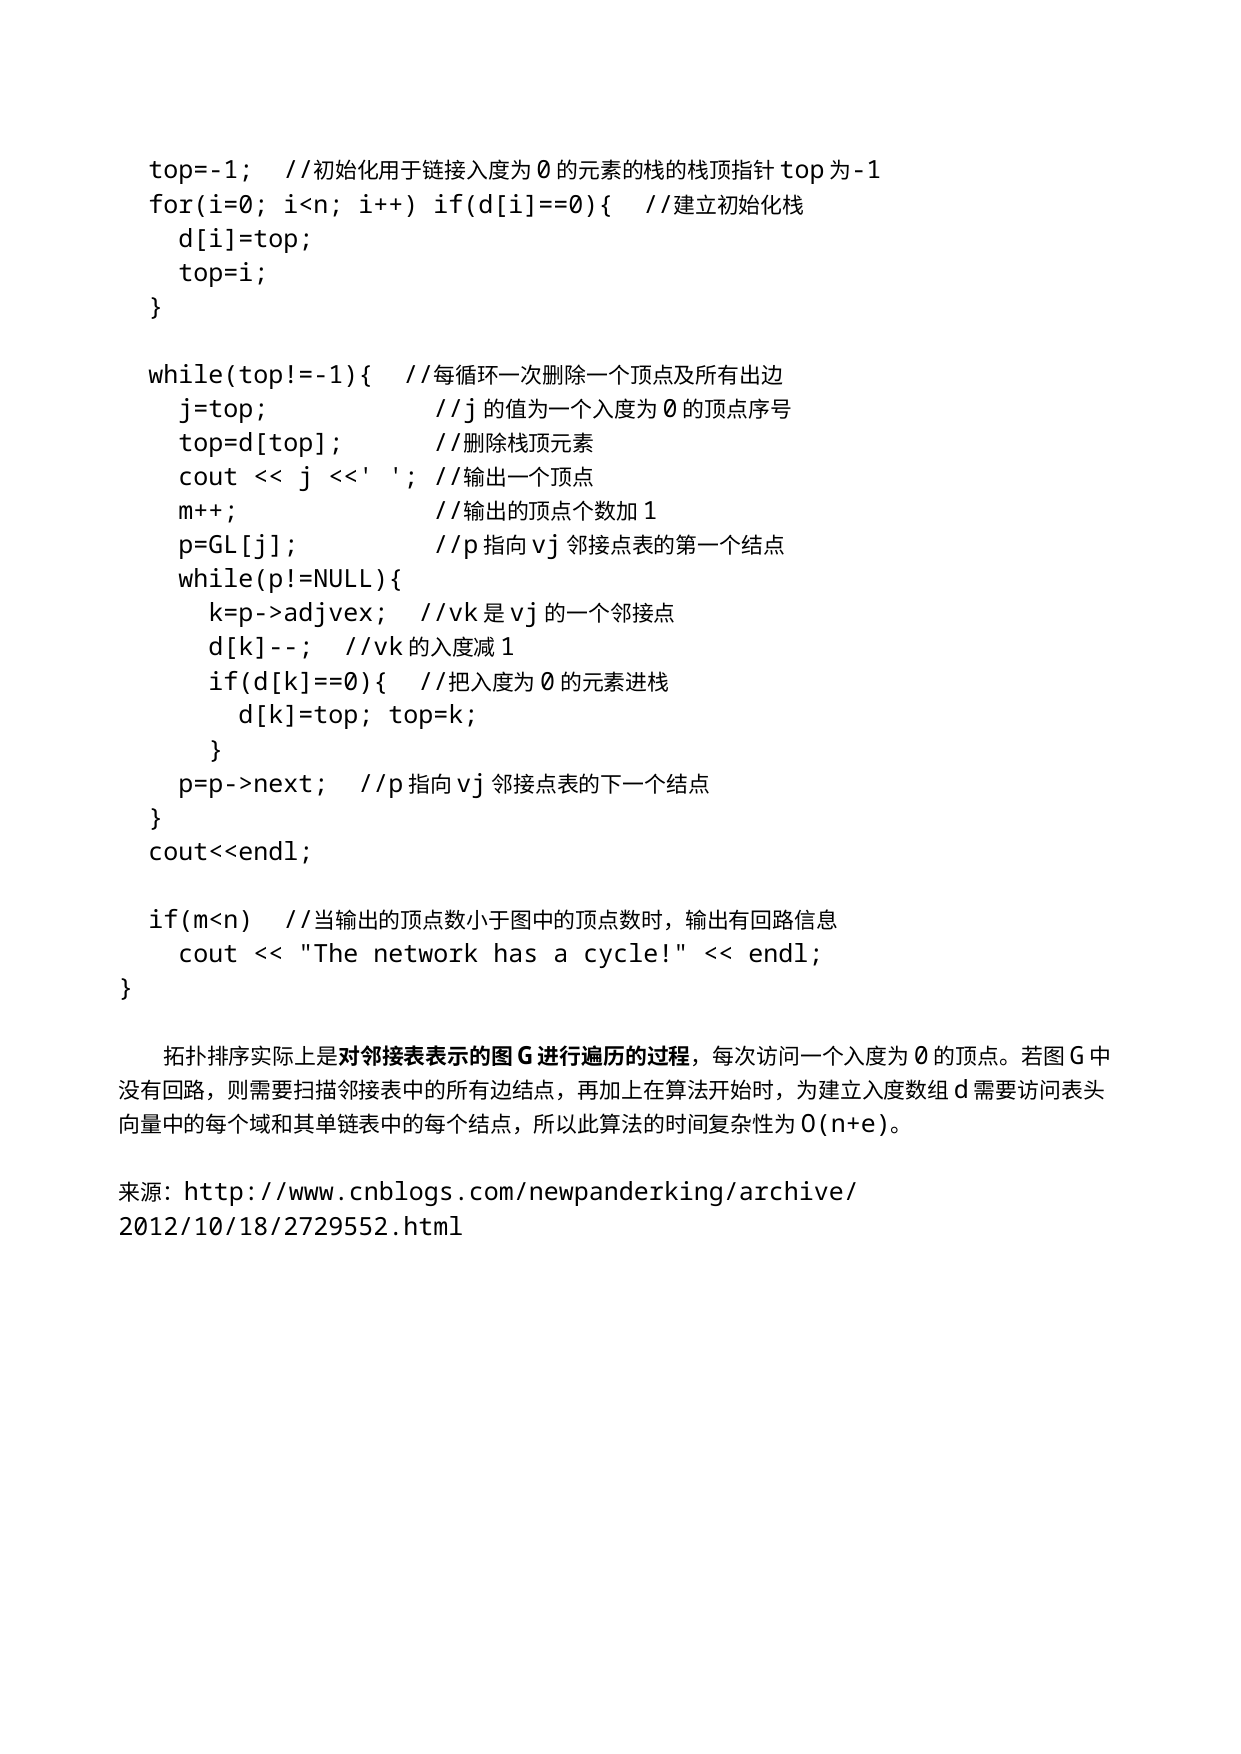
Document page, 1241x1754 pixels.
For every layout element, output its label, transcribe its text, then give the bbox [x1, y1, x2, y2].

text top=d[top]; //删除栈顶元素 [118, 425, 1122, 459]
text } [118, 799, 1122, 833]
text d[k]=top; top=k; [118, 697, 1122, 731]
text if(d[k]==0){ //把入度为0的元素进栈 [118, 663, 1122, 697]
text top=i; [118, 254, 1122, 288]
text p=p->next; //p指向vj邻接点表的下一个结点 [118, 765, 1122, 799]
text m++; //输出的顶点个数加1 [118, 493, 1122, 527]
text k=p->adjvex; //vk是vj的一个邻接点 [118, 595, 1122, 629]
text cout << j <<' '; //输出一个顶点 [118, 459, 1122, 493]
text while(top!=-1){ //每循环一次删除一个顶点及所有出边 [118, 357, 1122, 391]
text d[k]--; //vk的入度减1 [118, 629, 1122, 663]
text cout<<endl; [118, 833, 1122, 867]
text } [118, 288, 1122, 322]
text while(p!=NULL){ [118, 561, 1122, 595]
text } [118, 970, 1122, 1004]
text j=top; //j的值为一个入度为0的顶点序号 [118, 391, 1122, 425]
text for(i=0; i<n; i++) if(d[i]==0){ //建立初始化栈 [118, 186, 1122, 220]
text if(m<n) //当输出的顶点数小于图中的顶点数时，输出有回路信息 [118, 902, 1122, 936]
text top=-1; //初始化用于链接入度为0的元素的栈的栈顶指针top为-1 [118, 152, 1122, 186]
text 拓扑排序实际上是对邻接表表示的图G进行遍历的过程，每次访问一个入度为0的顶点。若图G中没有回路，则需要扫描邻接表中的所有边结点，再加上在算法开始时，为建立入度数组d需要访问表头向量中的每个域和其单链表中的每个结点，所以此算法的时间复杂性为O(n+e)。 [118, 1038, 1122, 1140]
text p=GL[j]; //p指向vj邻接点表的第一个结点 [118, 527, 1122, 561]
text 来源：http://www.cnblogs.com/newpanderking/archive/2012/10/18/2729552.html [118, 1174, 1122, 1242]
text d[i]=top; [118, 220, 1122, 254]
text cout << "The network has a cycle!" << endl; [118, 936, 1122, 970]
text } [118, 731, 1122, 765]
